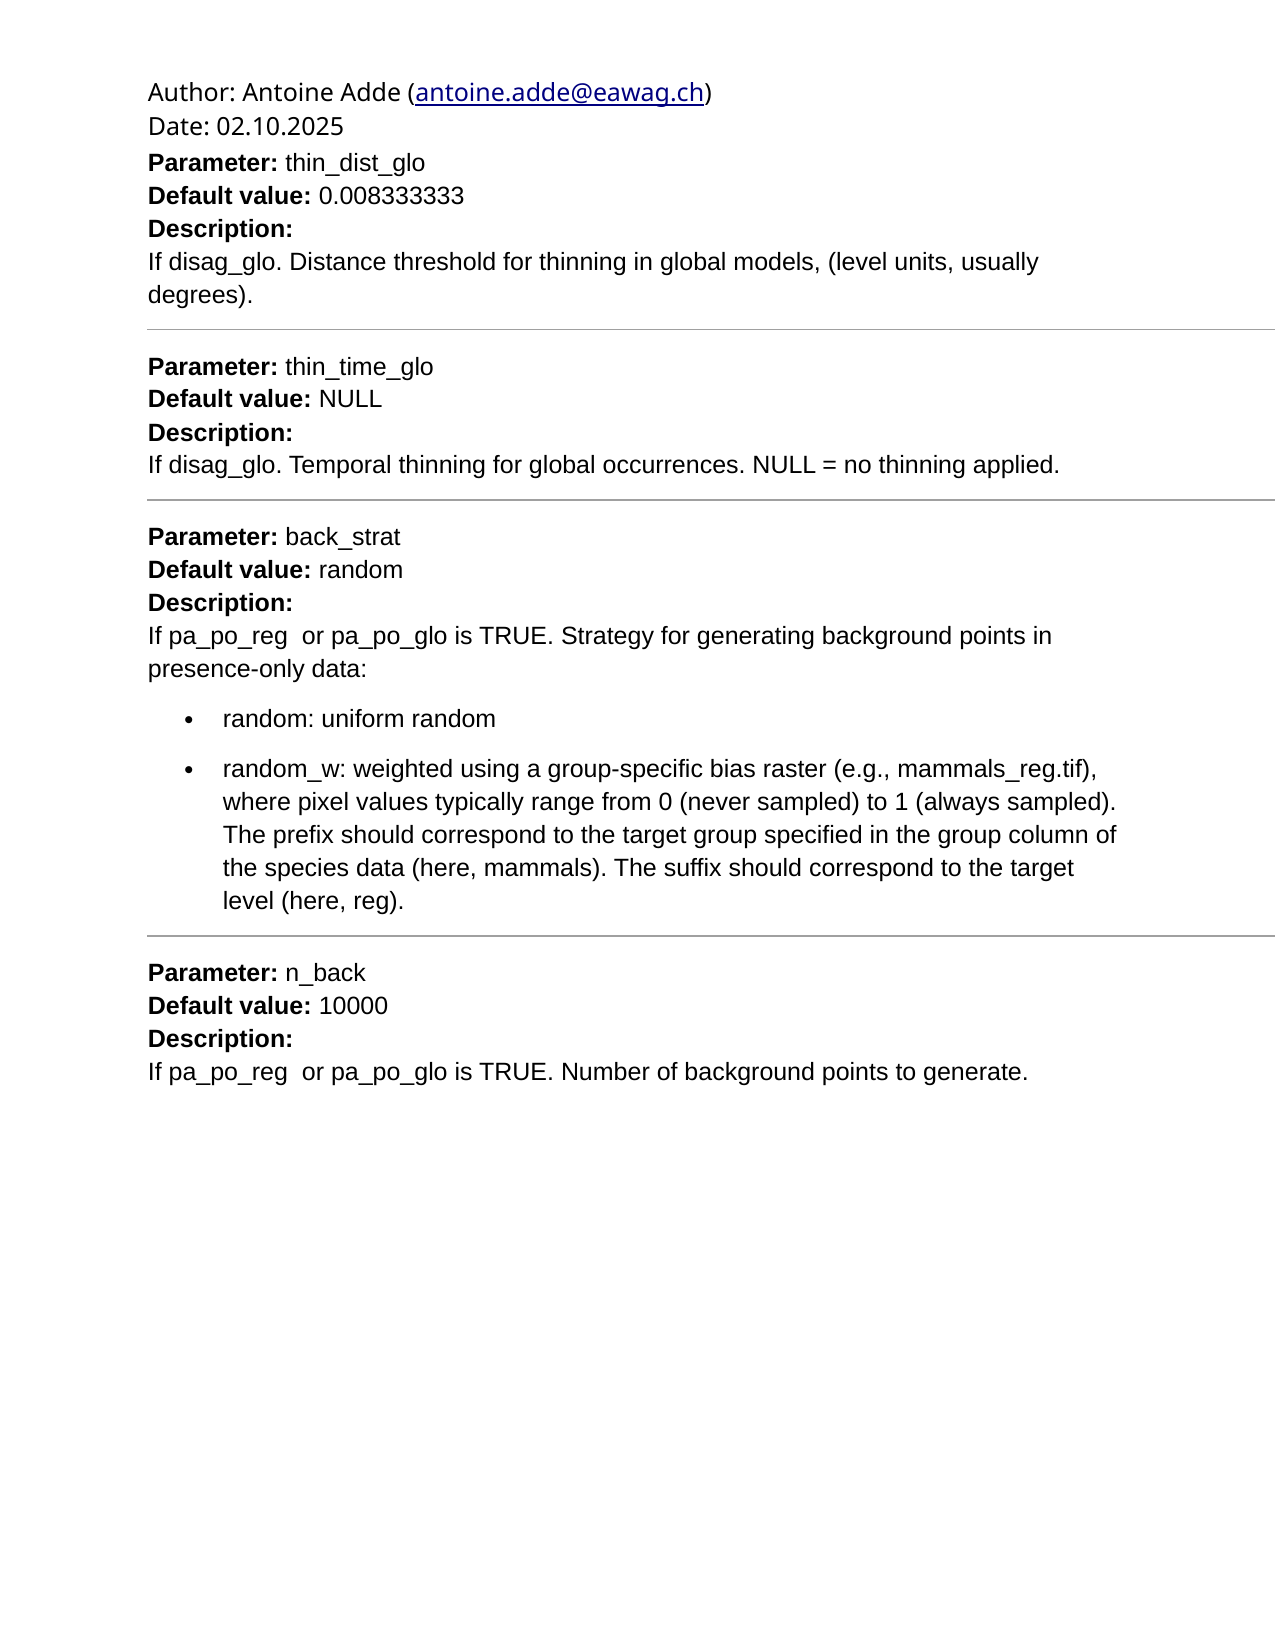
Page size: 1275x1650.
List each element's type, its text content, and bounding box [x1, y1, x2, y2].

text Parameter: thin_dist_glo Default value: 0.008333333 Description: If disag_glo. Distance threshold for thinning in global models, (level units, usually degrees). [148, 148, 1127, 308]
list random_w: weighted using a group-specific bias raster (e.g., mammals_reg.tif), where pixel values typically range from 0 (never sampled) to 1 (always sampled). The prefix should correspond to the target group specified in the group column of the species data (here, mammals). The suffix should correspond to the target level (here, reg). [185, 754, 1127, 914]
text Parameter: n_back Default value: 10000 Description: If pa_po_reg or pa_po_glo is TRUE. Number of background points to generate. [148, 958, 1127, 1085]
text Parameter: thin_time_glo Default value: NULL Description: If disag_glo. Temporal thinning for global occurrences. NULL = no thinning applied. [148, 351, 1127, 479]
list random: uniform random [185, 704, 1127, 733]
text Parameter: back_strat Default value: random Description: If pa_po_reg or pa_po_glo is TRUE. Strategy for generating background points in presence-only data: [148, 522, 1127, 683]
